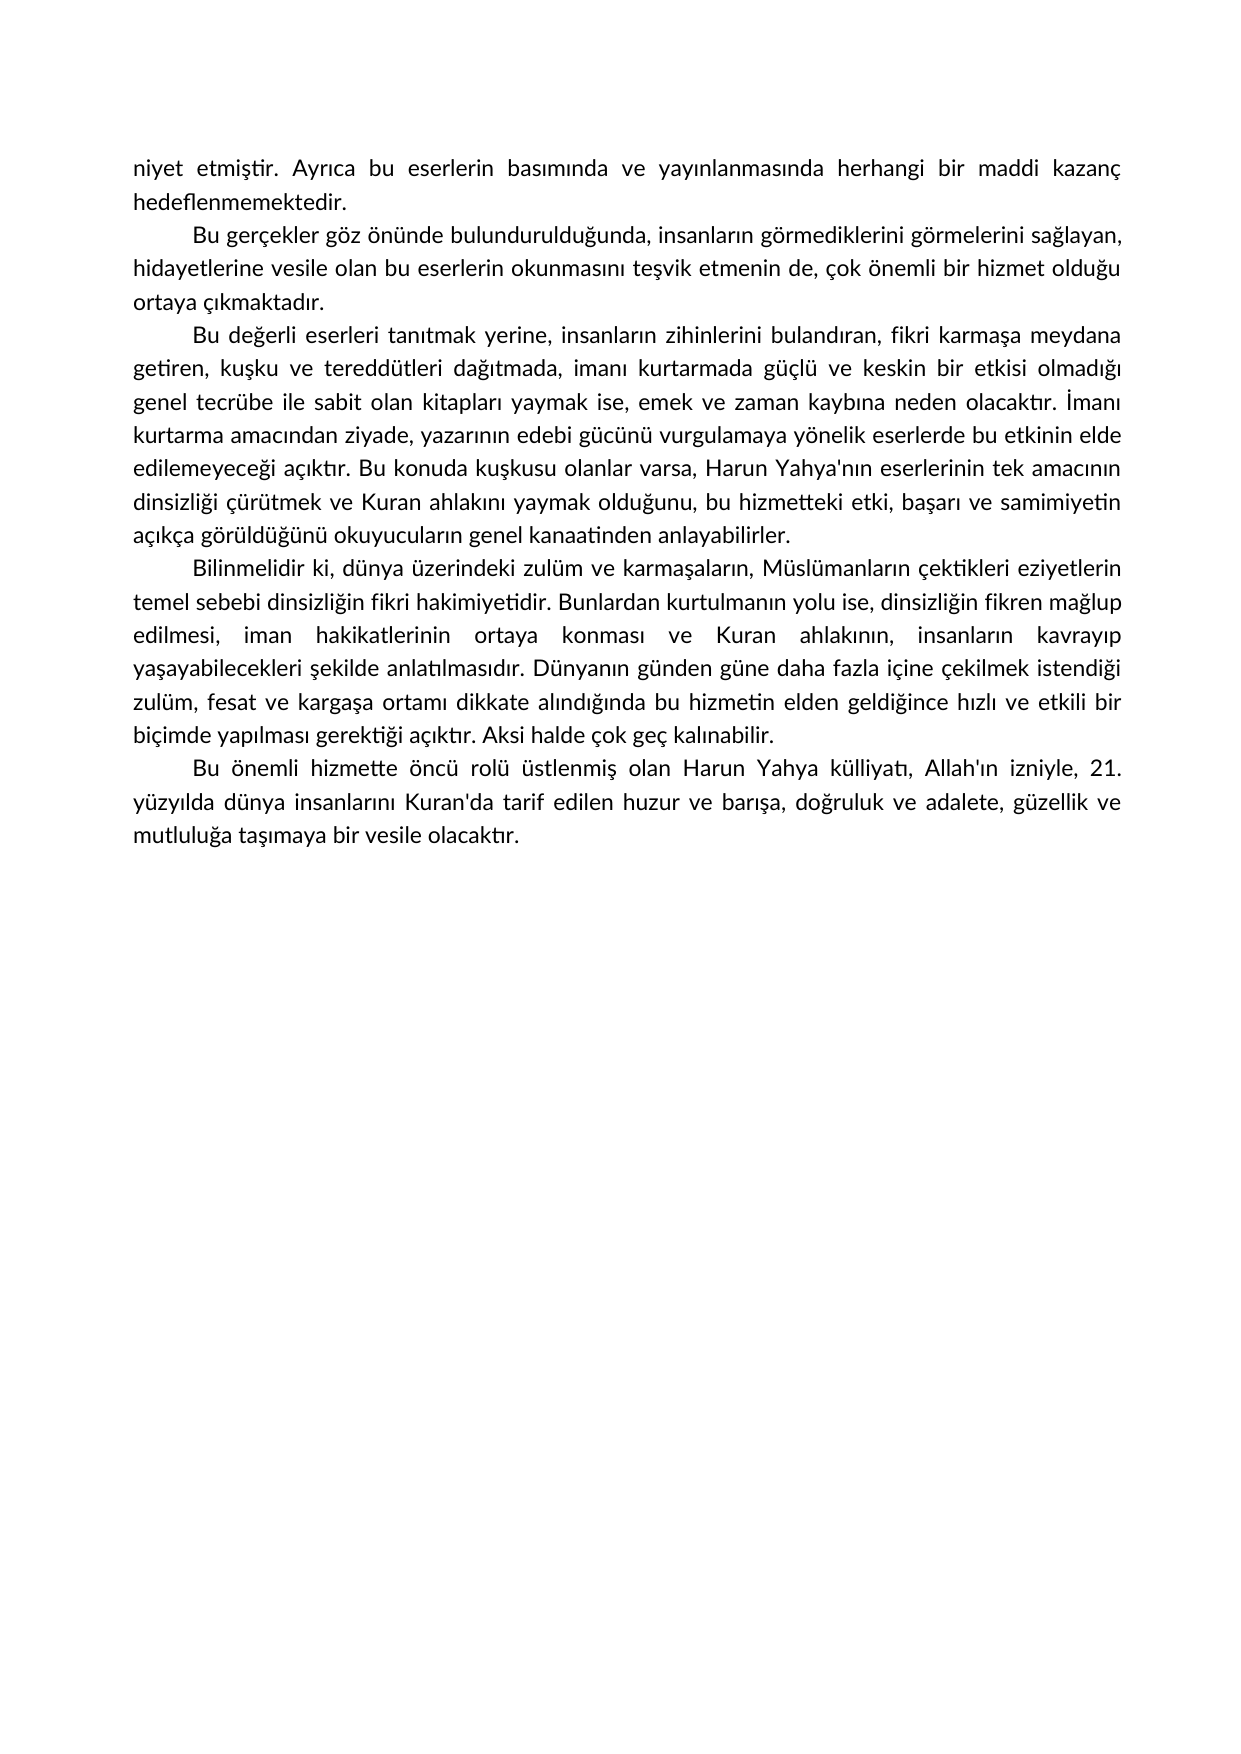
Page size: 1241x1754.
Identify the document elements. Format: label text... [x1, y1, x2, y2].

text Bilinmelidir ki, dünya üzerindeki zulüm ve karmaşaların, Müslümanların çektikleri eziyetlerin temel sebebi dinsizliğin fikri hakimiyetidir. Bunlardan kurtulmanın yolu ise, dinsizliğin fikren mağlup edilmesi, iman hakikatlerinin ortaya konması ve Kuran ahlakının, insanların kavrayıp yaşayabilecekleri şekilde anlatılmasıdır. Dünyanın günden güne daha fazla içine çekilmek istendiği zulüm, fesat ve kargaşa ortamı dikkate alındığında bu hizmetin elden geldiğince hızlı ve etkili bir biçimde yapılması gerektiği açıktır. Aksi halde çok geç kalınabilir. [133, 550, 1123, 750]
text Bu önemli hizmette öncü rolü üstlenmiş olan Harun Yahya külliyatı, Allah'ın izniyle, 21. yüzyılda dünya insanlarını Kuran'da tarif edilen huzur ve barışa, doğruluk ve adalete, güzellik ve mutluluğa taşımaya bir vesile olacaktır. [133, 750, 1123, 850]
text niyet etmiştir. Ayrıca bu eserlerin basımında ve yayınlanmasında herhangi bir maddi kazanç hedeflenmemektedir. [133, 150, 1123, 217]
text Bu gerçekler göz önünde bulundurulduğunda, insanların görmediklerini görmelerini sağlayan, hidayetlerine vesile olan bu eserlerin okunmasını teşvik etmenin de, çok önemli bir hizmet olduğu ortaya çıkmaktadır. [133, 217, 1123, 317]
text Bu değerli eserleri tanıtmak yerine, insanların zihinlerini bulandıran, fikri karmaşa meydana getiren, kuşku ve tereddütleri dağıtmada, imanı kurtarmada güçlü ve keskin bir etkisi olmadığı genel tecrübe ile sabit olan kitapları yaymak ise, emek ve zaman kaybına neden olacaktır. İmanı kurtarma amacından ziyade, yazarının edebi gücünü vurgulamaya yönelik eserlerde bu etkinin elde edilemeyeceği açıktır. Bu konuda kuşkusu olanlar varsa, Harun Yahya'nın eserlerinin tek amacının dinsizliği çürütmek ve Kuran ahlakını yaymak olduğunu, bu hizmetteki etki, başarı ve samimiyetin açıkça görüldüğünü okuyucuların genel kanaatinden anlayabilirler. [133, 317, 1123, 550]
